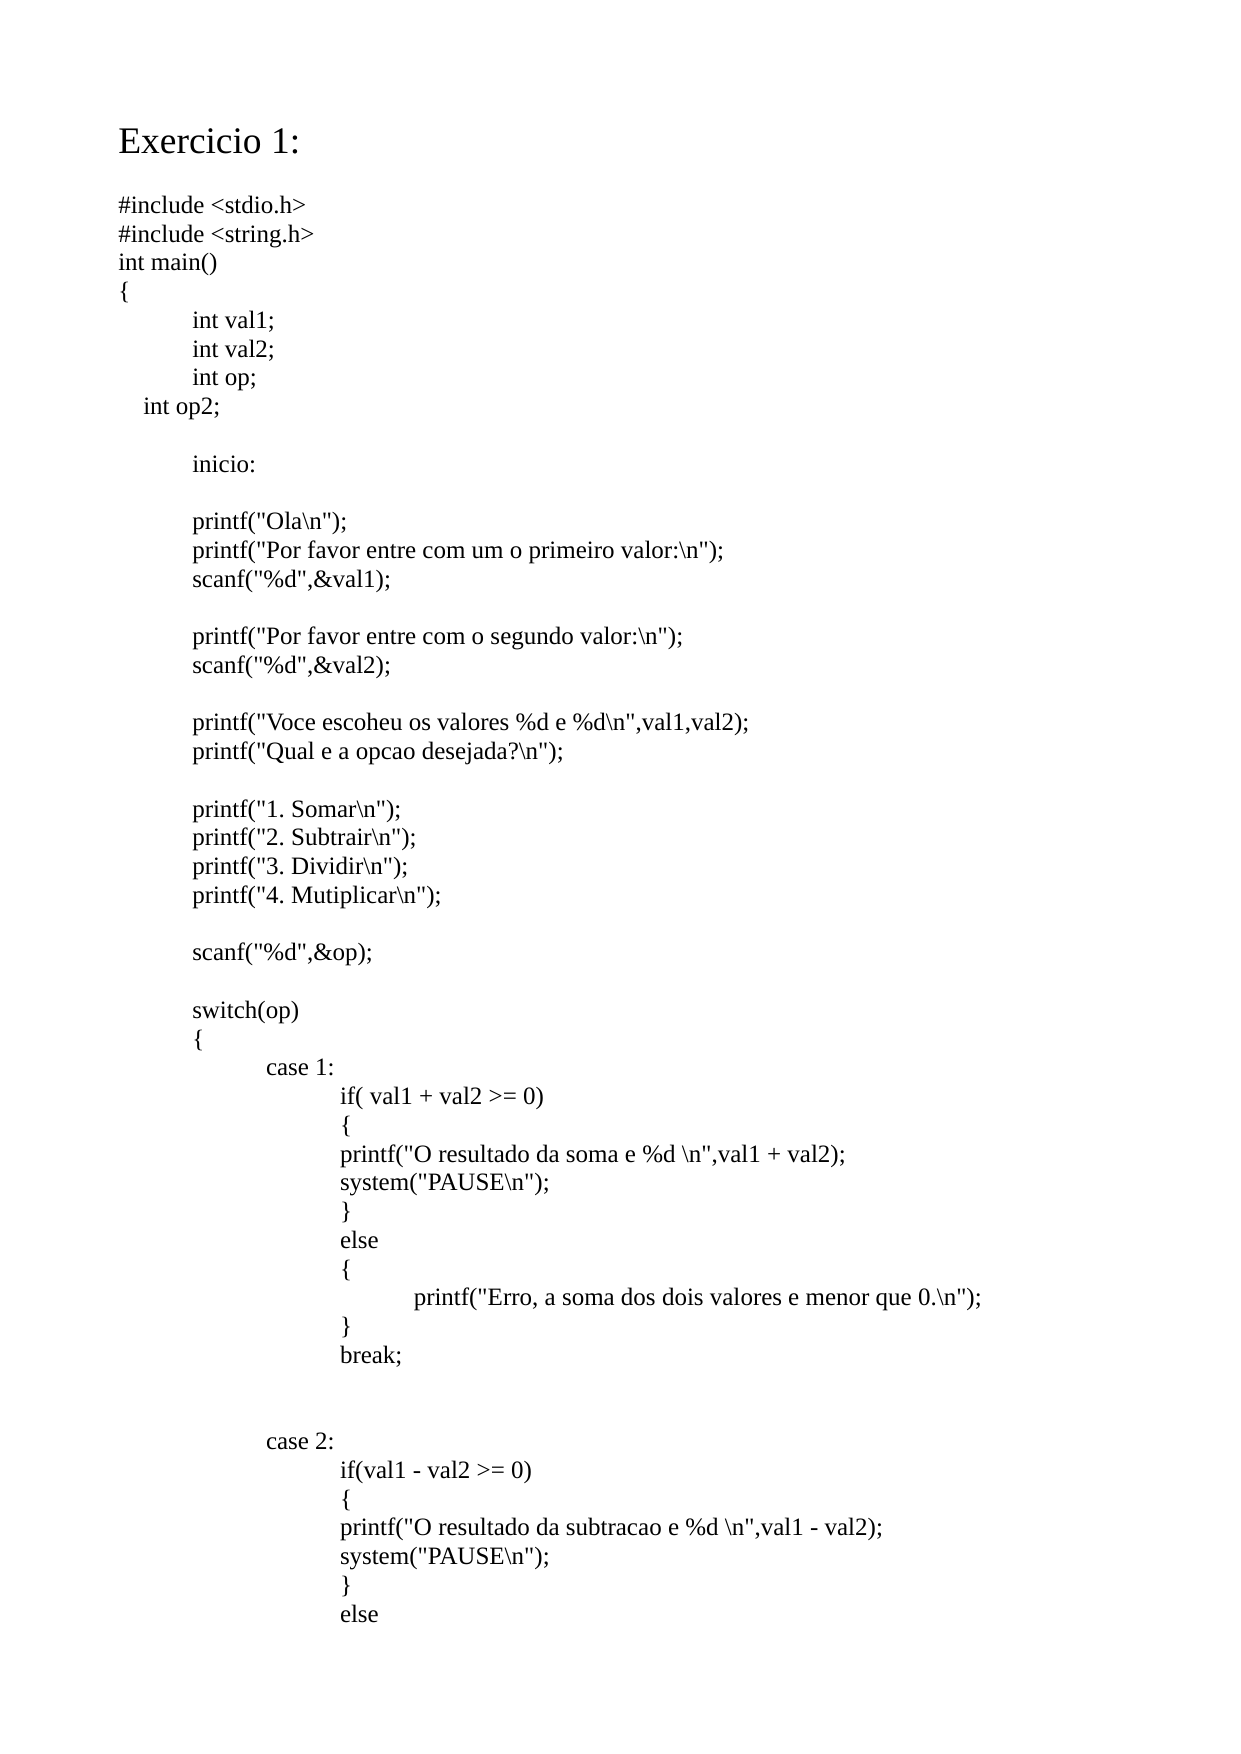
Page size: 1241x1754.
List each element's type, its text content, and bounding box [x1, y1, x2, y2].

text int main() [118, 247, 1122, 276]
text printf("4. Mutiplicar\n"); [118, 880, 1122, 909]
text #include <string.h> [118, 219, 1122, 247]
text scanf("%d",&val2); [118, 650, 1122, 679]
text break; [118, 1340, 1122, 1369]
text printf("1. Somar\n"); [118, 794, 1122, 822]
text { [118, 1254, 1122, 1282]
text switch(op) [118, 995, 1122, 1024]
text { [118, 1024, 1122, 1052]
text scanf("%d",&op); [118, 937, 1122, 966]
text system("PAUSE\n"); [118, 1541, 1122, 1570]
text { [118, 1110, 1122, 1139]
text system("PAUSE\n"); [118, 1167, 1122, 1196]
text #include <stdio.h> [118, 190, 1122, 219]
text if( val1 + val2 >= 0) [118, 1081, 1122, 1110]
text else [118, 1225, 1122, 1254]
text case 2: [118, 1426, 1122, 1455]
text printf("Por favor entre com o segundo valor:\n"); [118, 621, 1122, 650]
text printf("Erro, a soma dos dois valores e menor que 0.\n"); [118, 1282, 1122, 1311]
text else [118, 1599, 1122, 1627]
text inicio: [118, 449, 1122, 477]
text case 1: [118, 1052, 1122, 1081]
text } [118, 1311, 1122, 1340]
text { [118, 1484, 1122, 1512]
text int val2; [118, 334, 1122, 362]
text } [118, 1196, 1122, 1225]
text printf("Por favor entre com um o primeiro valor:\n"); [118, 535, 1122, 564]
text int op2; [118, 391, 1122, 420]
text int op; [118, 362, 1122, 391]
text } [118, 1570, 1122, 1599]
text printf("O resultado da subtracao e %d \n",val1 - val2); [118, 1512, 1122, 1541]
text scanf("%d",&val1); [118, 564, 1122, 592]
text printf("Voce escoheu os valores %d e %d\n",val1,val2); [118, 707, 1122, 736]
text printf("2. Subtrair\n"); [118, 822, 1122, 851]
text printf("O resultado da soma e %d \n",val1 + val2); [118, 1139, 1122, 1167]
text { [118, 276, 1122, 305]
text printf("Ola\n"); [118, 506, 1122, 535]
text Exercicio 1: [118, 118, 1122, 161]
text if(val1 - val2 >= 0) [118, 1455, 1122, 1484]
text printf("3. Dividir\n"); [118, 851, 1122, 880]
text printf("Qual e a opcao desejada?\n"); [118, 736, 1122, 765]
text int val1; [118, 305, 1122, 334]
